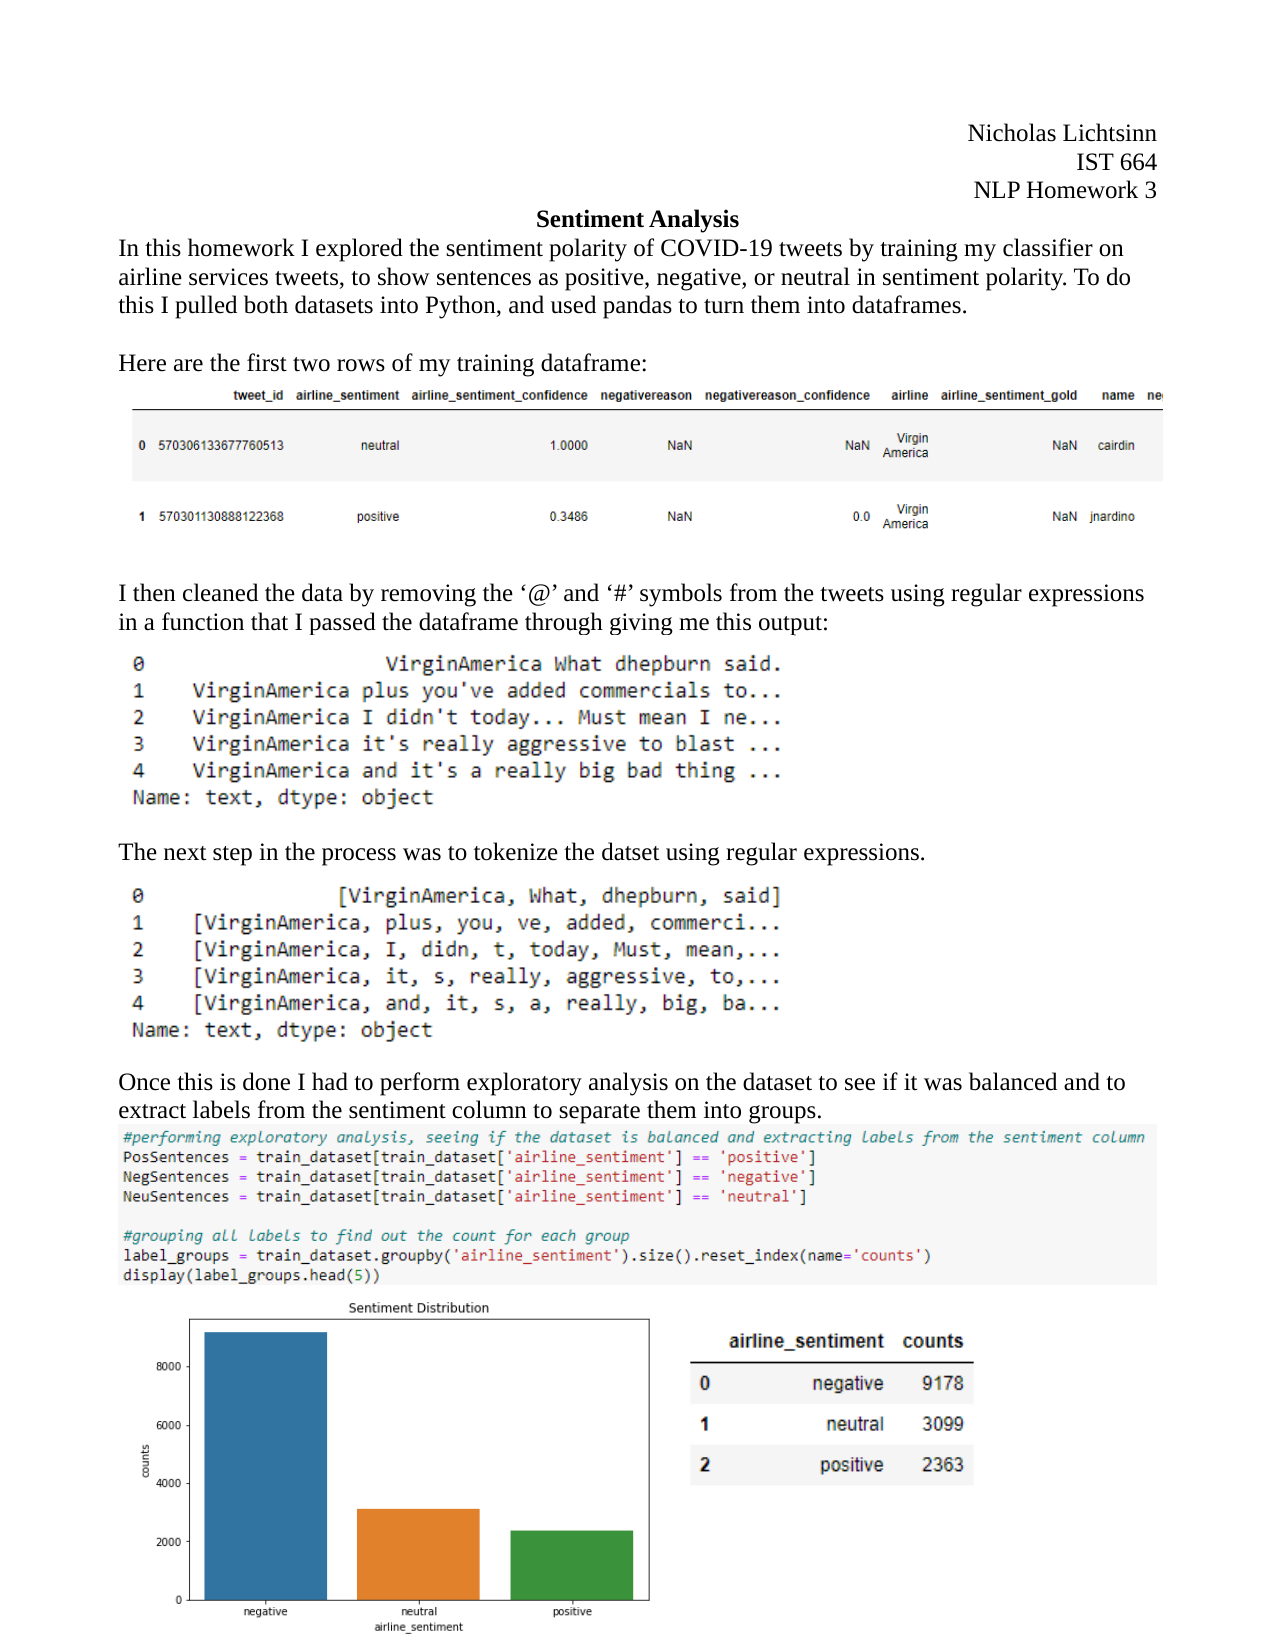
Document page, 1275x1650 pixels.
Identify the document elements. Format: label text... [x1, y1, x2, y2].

text Here are the first two rows of my training dataframe: [118, 348, 1157, 377]
picture [126, 873, 797, 1045]
text The next step in the process was to tokenize the datset using regular expressions. [118, 837, 1157, 866]
text Once this is done I had to perform exploratory analysis on the dataset to see if it was balanced and to extract labels from the sentiment column to separate them into groups. [118, 1067, 1157, 1124]
picture [124, 383, 1163, 545]
text Nicholas Lichtsinn [118, 118, 1157, 147]
text I then cleaned the data by removing the ‘@’ and ‘#’ symbols from the tweets using regular expressions in a function that I passed the dataframe through giving me this output: [118, 578, 1157, 636]
picture [118, 1124, 1157, 1285]
text In this homework I explored the sentiment polarity of COVID-19 tweets by training my classifier on airline services tweets, to show sentences as positive, negative, or neutral in sentiment polarity. To do this I pulled both datasets into Python, and used pandas to turn them into dataframes. [118, 233, 1157, 319]
picture [678, 1326, 985, 1492]
text Sentiment Analysis [118, 204, 1157, 233]
text NLP Homework 3 [118, 176, 1157, 204]
picture [121, 1296, 660, 1637]
text IST 664 [118, 147, 1157, 176]
picture [122, 635, 795, 817]
